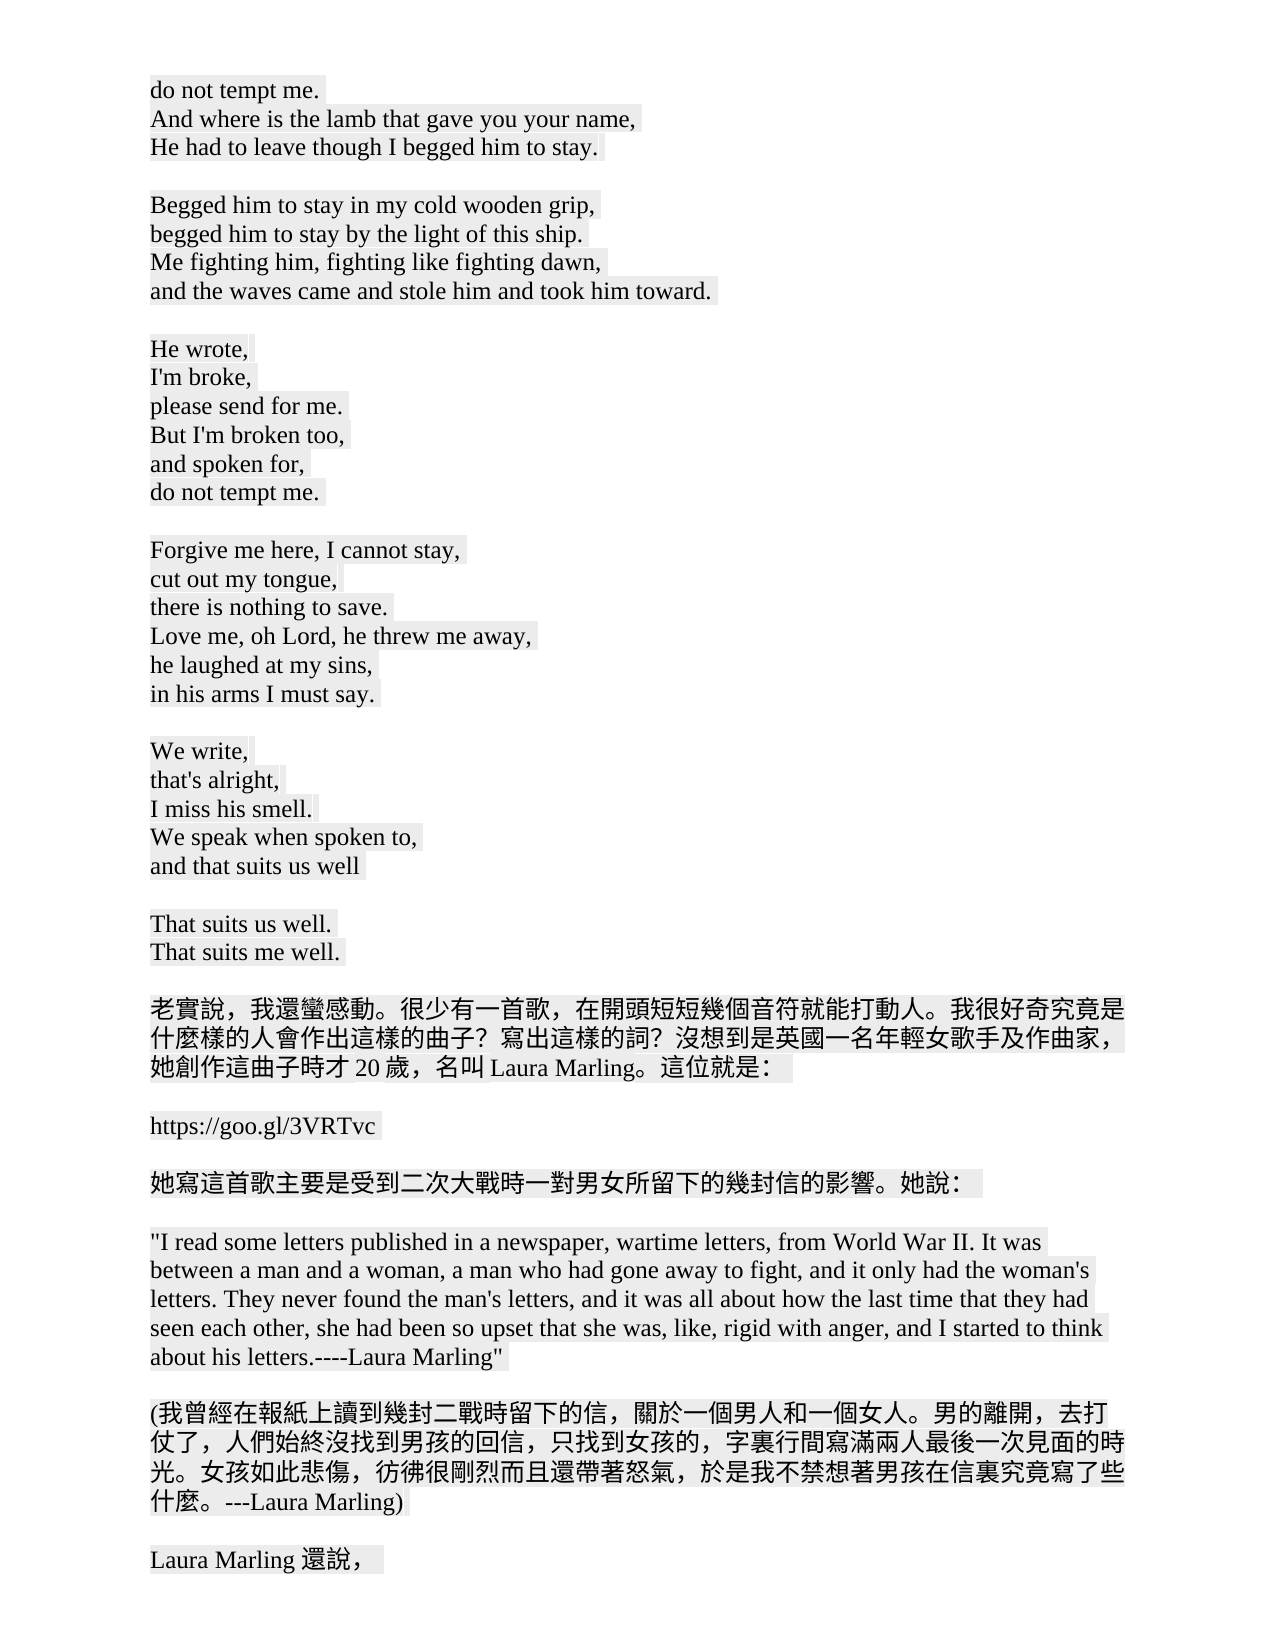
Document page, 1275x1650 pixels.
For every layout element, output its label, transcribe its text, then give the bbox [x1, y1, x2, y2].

text do not tempt me. And where is the lamb that gave you your name, He had to leave though I begged him to stay. Begged him to stay in my cold wooden grip, begged him to stay by the light of this ship. Me fighting him, fighting like fighting dawn, and the waves came and stole him and took him toward. He wrote, I'm broke, please send for me. But I'm broken too, and spoken for, do not tempt me. Forgive me here, I cannot stay, cut out my tongue, there is nothing to save. Love me, oh Lord, he threw me away, he laughed at my sins, in his arms I must say. We write, that's alright, I miss his smell. We speak when spoken to, and that suits us well That suits us well. That suits me well. 老實說，我還蠻感動。很少有一首歌，在開頭短短幾個音符就能打動人。我很好奇究竟是什麼樣的人會作出這樣的曲子？寫出這樣的詞？沒想到是英國一名年輕女歌手及作曲家，她創作這曲子時才20歲，名叫Laura Marling。這位就是： https://goo.gl/3VRTvc 她寫這首歌主要是受到二次大戰時一對男女所留下的幾封信的影響。她說： "I read some letters published in a newspaper, wartime letters, from World War II. It was between a man and a woman, a man who had gone away to fight, and it only had the woman's letters. They never found the man's letters, and it was all about how the last time that they had seen each other, she had been so upset that she was, like, rigid with anger, and I started to think about his letters.----Laura Marling" (我曾經在報紙上讀到幾封二戰時留下的信，關於一個男人和一個女人。男的離開，去打仗了，人們始終沒找到男孩的回信，只找到女孩的，字裏行間寫滿兩人最後一次見面的時光。女孩如此悲傷，彷彿很剛烈而且還帶著怒氣，於是我不禁想著男孩在信裏究竟寫了些什麼。---Laura Marling) Laura Marling 還說， [150, 75, 1125, 1574]
